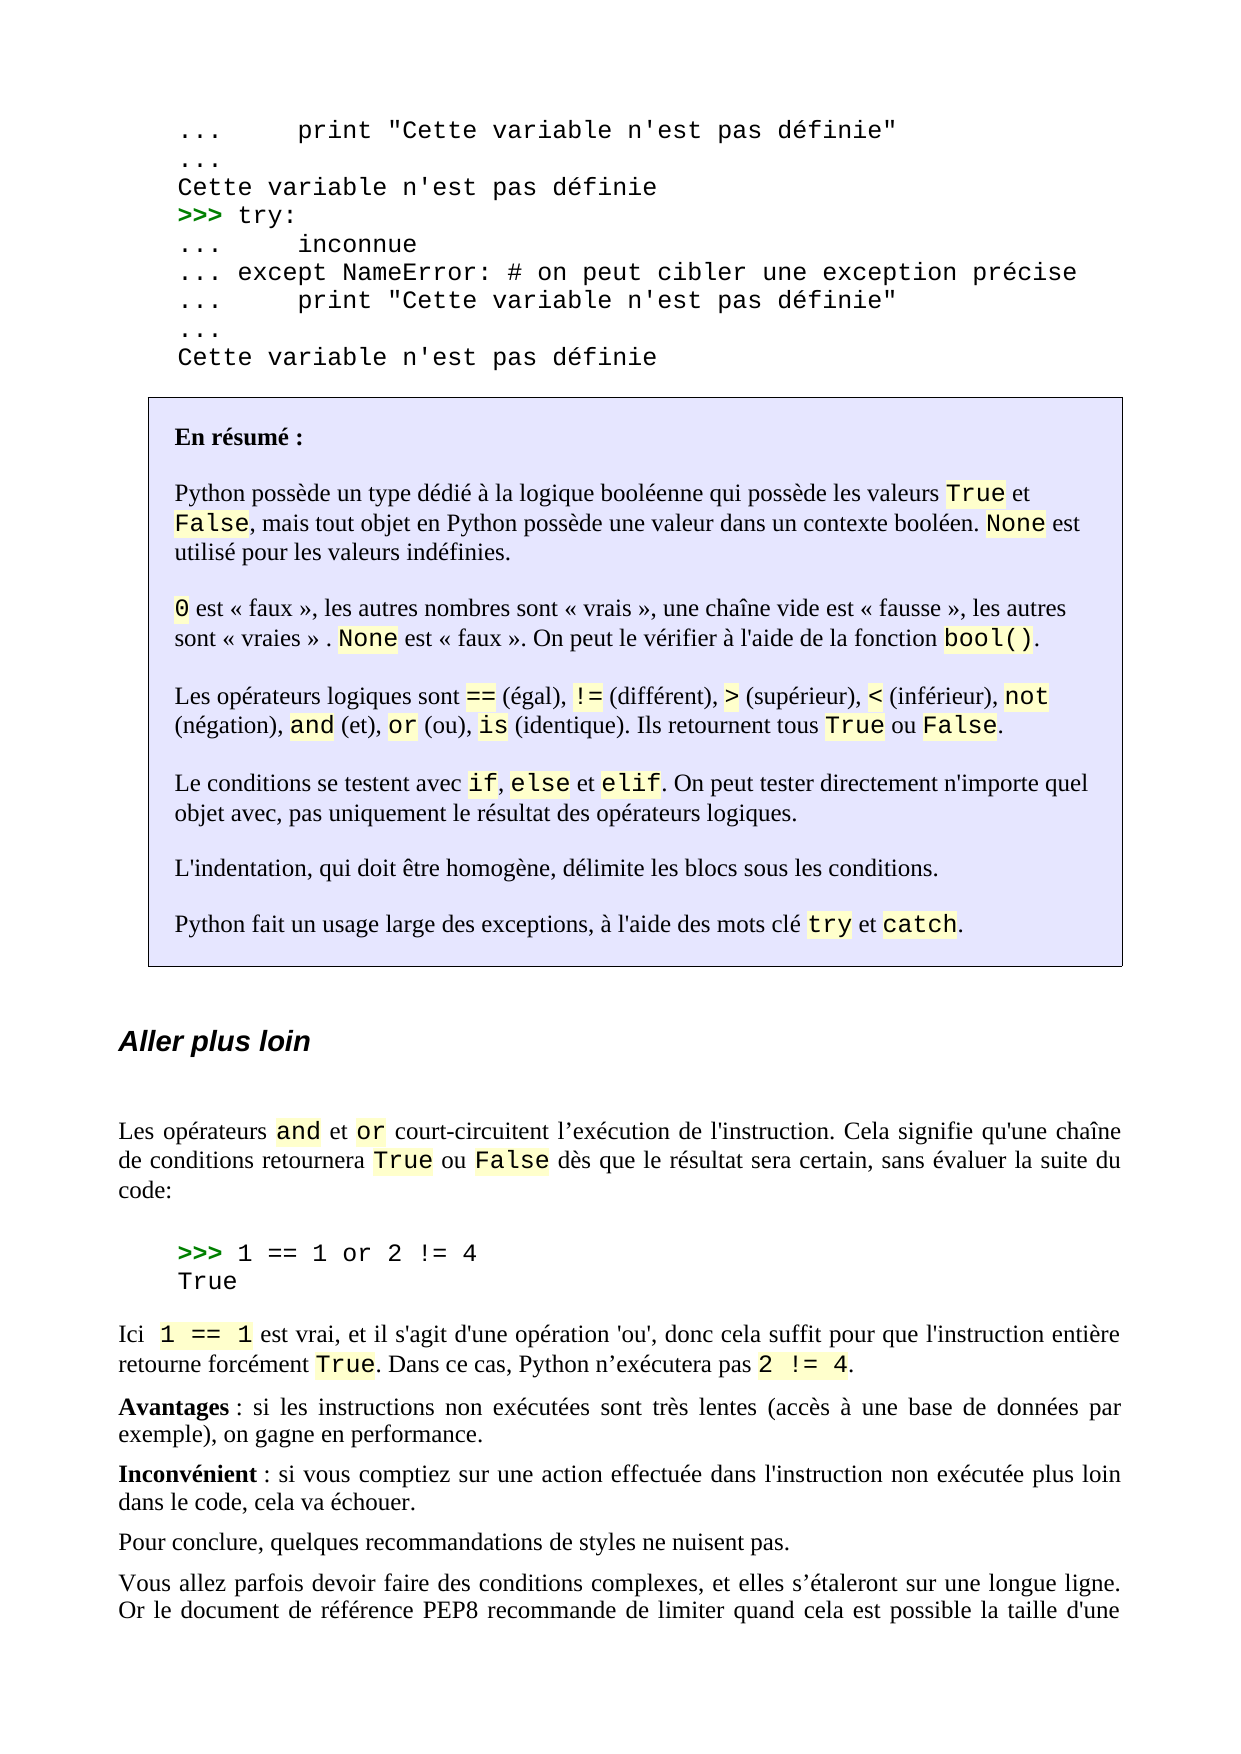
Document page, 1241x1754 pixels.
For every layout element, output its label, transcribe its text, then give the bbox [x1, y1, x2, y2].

text En résumé : [149, 398, 1122, 424]
text >>> 1 == 1 or 2 != 4 True [177, 1240, 1122, 1297]
text Inconvénient : si vous comptiez sur une action effectuée dans l'instruction non exécutée plus loin dans le code, cela va échouer. [118, 1461, 1122, 1516]
text Ici 1 == 1 est vrai, et il s'agit d'une opération 'ou', donc cela suffit pour que l'instruction entière retourne forcément True. Dans ce cas, Python n’exécutera pas 2 != 4. [118, 1321, 1122, 1380]
subtitle Aller plus loin [118, 1025, 1122, 1058]
text Les opérateurs and et or court-circuitent l’exécution de l'instruction. Cela signifie qu'une chaîne de conditions retournera True ou False dès que le résultat sera certain, sans évaluer la suite du code: [118, 1117, 1122, 1204]
text Avantages : si les instructions non exécutées sont très lentes (accès à une base de données par exemple), on gagne en performance. [118, 1393, 1122, 1448]
text Vous allez parfois devoir faire des conditions complexes, et elles s’étaleront sur une longue ligne. Or le document de référence PEP8 recommande de limiter quand cela est possible la taille d'une [118, 1569, 1122, 1624]
text Python fait un usage large des exceptions, à l'aide des mots clé try et catch. [149, 883, 1122, 966]
text Les opérateurs logiques sont == (égal), != (différent), > (supérieur), < (inférieur), not (négation), and (et), or (ou), is (identique). Ils retournent tous True ou False. [149, 655, 1122, 715]
text L'indentation, qui doit être homogène, délimite les blocs sous les conditions. [149, 828, 1122, 855]
text 0 est « faux », les autres nombres sont « vrais », une chaîne vide est « fausse », les autres sont « vraies » . None est « faux ». On peut le vérifier à l'aide de la fonction bool(). [149, 568, 1122, 627]
text Pour conclure, quelques recommandations de styles ne nuisent pas. [118, 1528, 1122, 1556]
text ... print "Cette variable n'est pas définie" ... Cette variable n'est pas définie >>> try: ... inconnue ... except NameError: # on peut cibler une exception précise ... print "Cette variable n'est pas définie" ... Cette variable n'est pas définie [177, 118, 1122, 373]
text Le conditions se testent avec if, else et elif. On peut tester directement n'importe quel objet avec, pas uniquement le résultat des opérateurs logiques. [149, 742, 1122, 800]
text Python possède un type dédié à la logique booléenne qui possède les valeurs True et False, mais tout objet en Python possède une valeur dans un contexte booléen. None est utilisé pour les valeurs indéfinies. [149, 452, 1122, 539]
